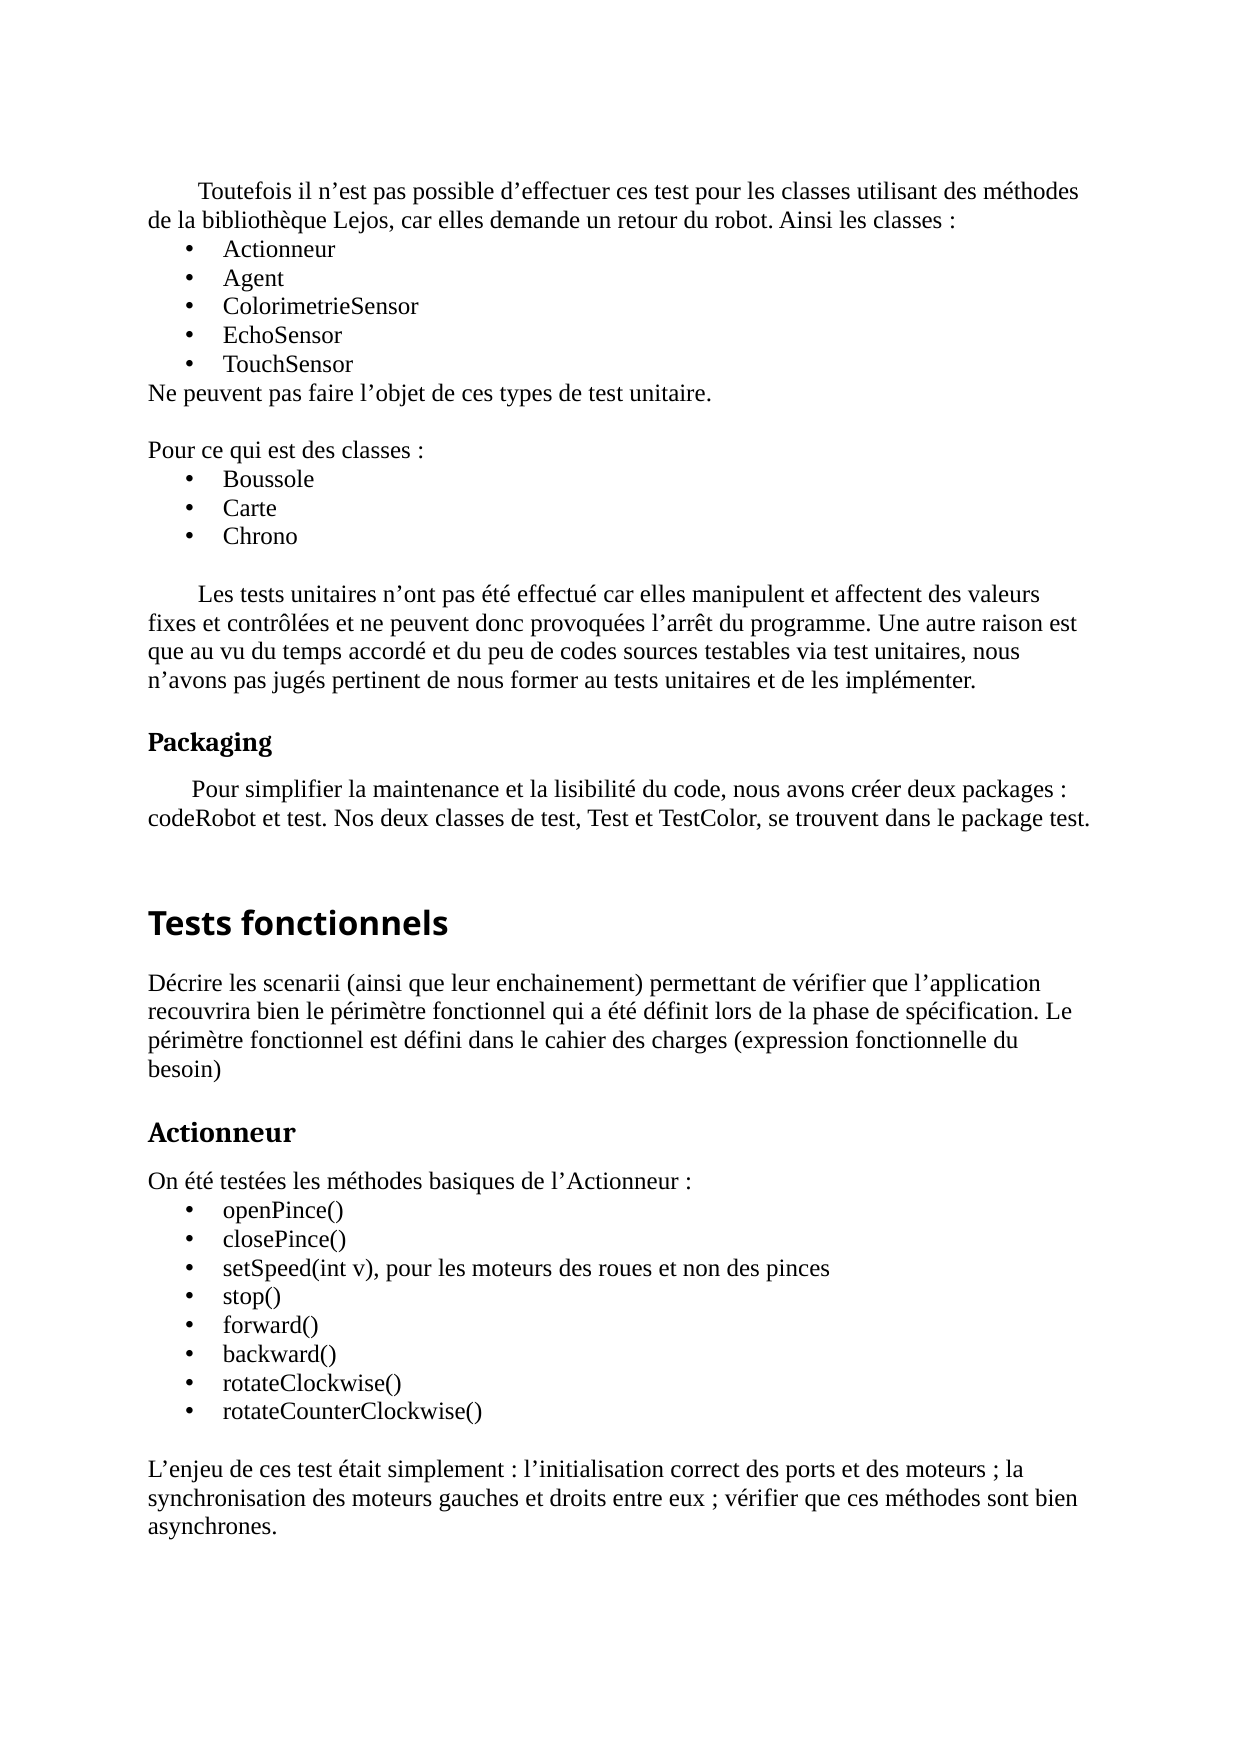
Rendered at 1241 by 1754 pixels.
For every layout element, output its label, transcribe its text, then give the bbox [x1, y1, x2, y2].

list forward() [185, 1310, 1092, 1339]
text On été testées les méthodes basiques de l’Actionneur : [148, 1166, 1092, 1195]
list Agent [185, 263, 1092, 291]
list EchoSensor [185, 320, 1092, 349]
text Ne peuvent pas faire l’objet de ces types de test unitaire. [148, 378, 1092, 406]
list Carte [185, 493, 1092, 521]
list Actionneur [185, 234, 1092, 263]
text L’enjeu de ces test était simplement : l’initialisation correct des ports et des moteurs ; la synchronisation des moteurs gauches et droits entre eux ; vérifier que ces méthodes sont bien asynchrones. [148, 1454, 1092, 1540]
list rotateClockwise() [185, 1368, 1092, 1396]
subtitle Packaging [148, 727, 1092, 758]
list Chrono [185, 521, 1092, 550]
list stop() [185, 1281, 1092, 1310]
subtitle Tests fonctionnels [148, 899, 1092, 945]
text Toutefois il n’est pas possible d’effectuer ces test pour les classes utilisant des méthodes de la bibliothèque Lejos, car elles demande un retour du robot. Ainsi les classes : [148, 176, 1092, 234]
list backward() [185, 1339, 1092, 1368]
list TouchSensor [185, 349, 1092, 378]
text Pour ce qui est des classes : [148, 435, 1092, 464]
list openPince() [185, 1195, 1092, 1224]
list closePince() [185, 1224, 1092, 1253]
text Décrire les scenarii (ainsi que leur enchainement) permettant de vérifier que l’application recouvrira bien le périmètre fonctionnel qui a été définit lors de la phase de spécification. Le périmètre fonctionnel est défini dans le cahier des charges (expression fonctionnelle du besoin) [148, 968, 1092, 1083]
text Pour simplifier la maintenance et la lisibilité du code, nous avons créer deux packages : codeRobot et test. Nos deux classes de test, Test et TestColor, se trouvent dans le package test. [148, 774, 1092, 831]
text Les tests unitaires n’ont pas été effectué car elles manipulent et affectent des valeurs fixes et contrôlées et ne peuvent donc provoquées l’arrêt du programme. Une autre raison est que au vu du temps accordé et du peu de codes sources testables via test unitaires, nous n’avons pas jugés pertinent de nous former au tests unitaires et de les implémenter. [148, 579, 1092, 694]
list ColorimetrieSensor [185, 291, 1092, 320]
subtitle Actionneur [148, 1116, 1092, 1149]
list setSpeed(int v), pour les moteurs des roues et non des pinces [185, 1253, 1092, 1281]
list Boussole [185, 464, 1092, 493]
list rotateCounterClockwise() [185, 1396, 1092, 1425]
